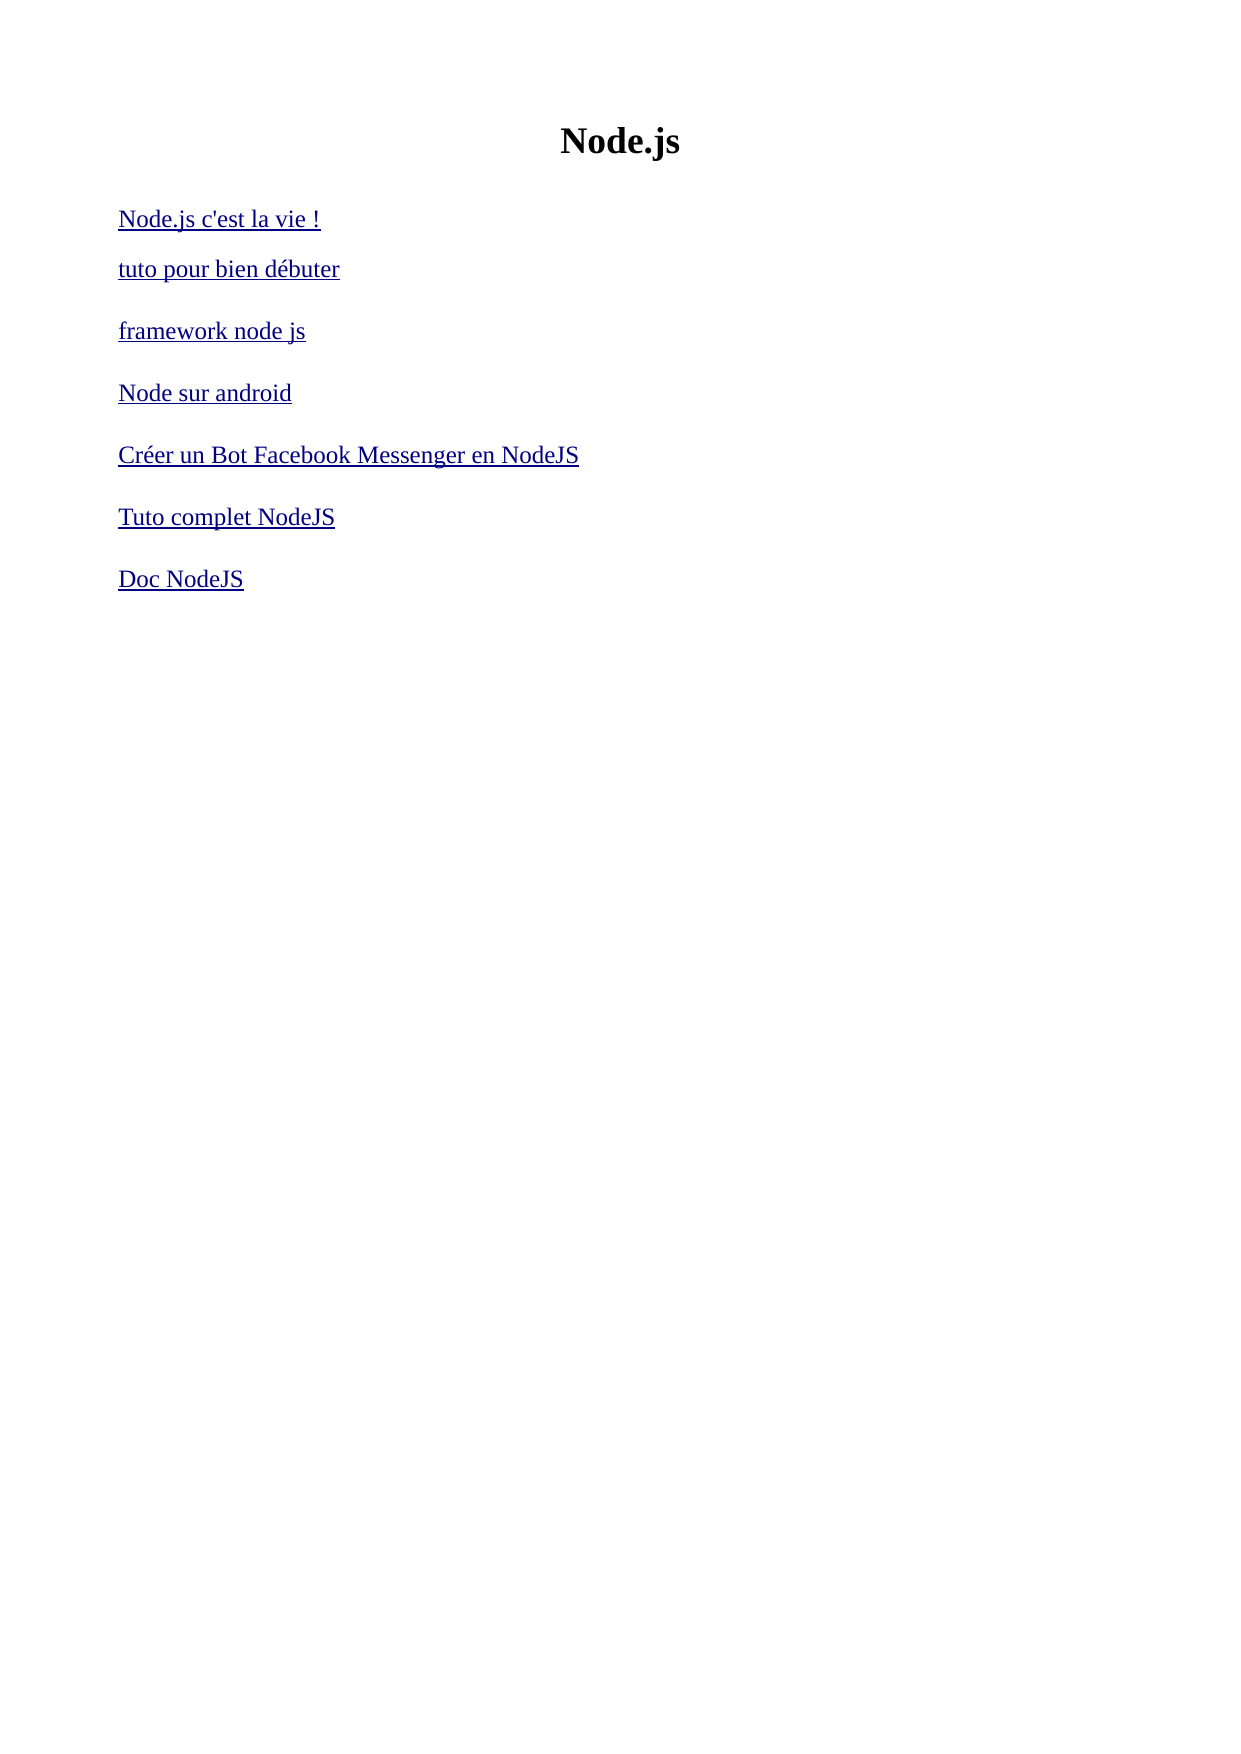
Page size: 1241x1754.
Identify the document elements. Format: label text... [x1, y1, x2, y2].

subtitle Node sur android [118, 378, 1122, 407]
subtitle framework node js [118, 316, 1122, 345]
subtitle Node.js c'est la vie ! [118, 204, 1122, 233]
subtitle tuto pour bien débuter [118, 254, 1122, 283]
subtitle Créer un Bot Facebook Messenger en NodeJS [118, 440, 1122, 469]
subtitle Tuto complet NodeJS [118, 502, 1122, 531]
text Node.js [118, 118, 1122, 161]
subtitle Doc NodeJS [118, 564, 1122, 593]
